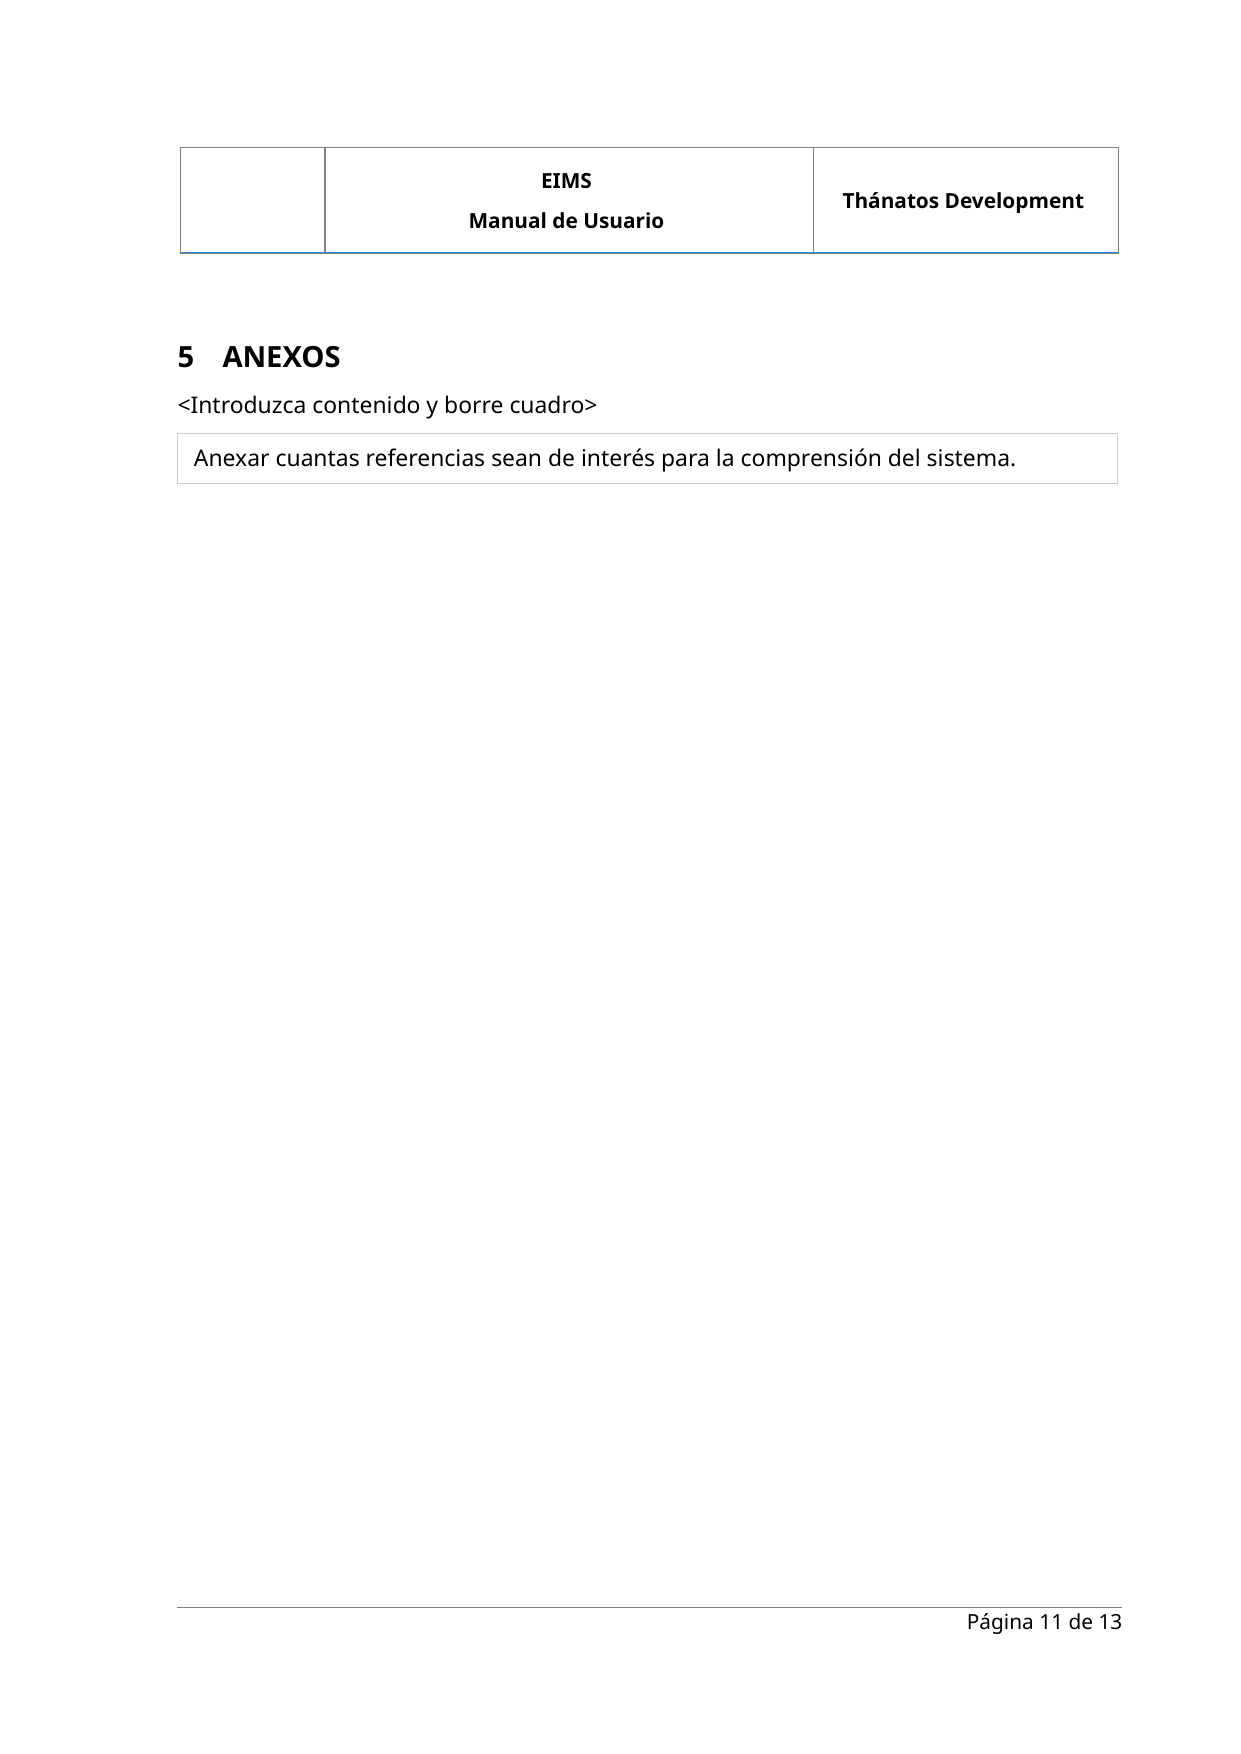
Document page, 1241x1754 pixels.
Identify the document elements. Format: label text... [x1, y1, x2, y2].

subtitle ANEXOS [177, 336, 1122, 376]
text Anexar cuantas referencias sean de interés para la comprensión del sistema. [194, 441, 1101, 473]
text <Introduzca contenido y borre cuadro> [177, 389, 1122, 420]
